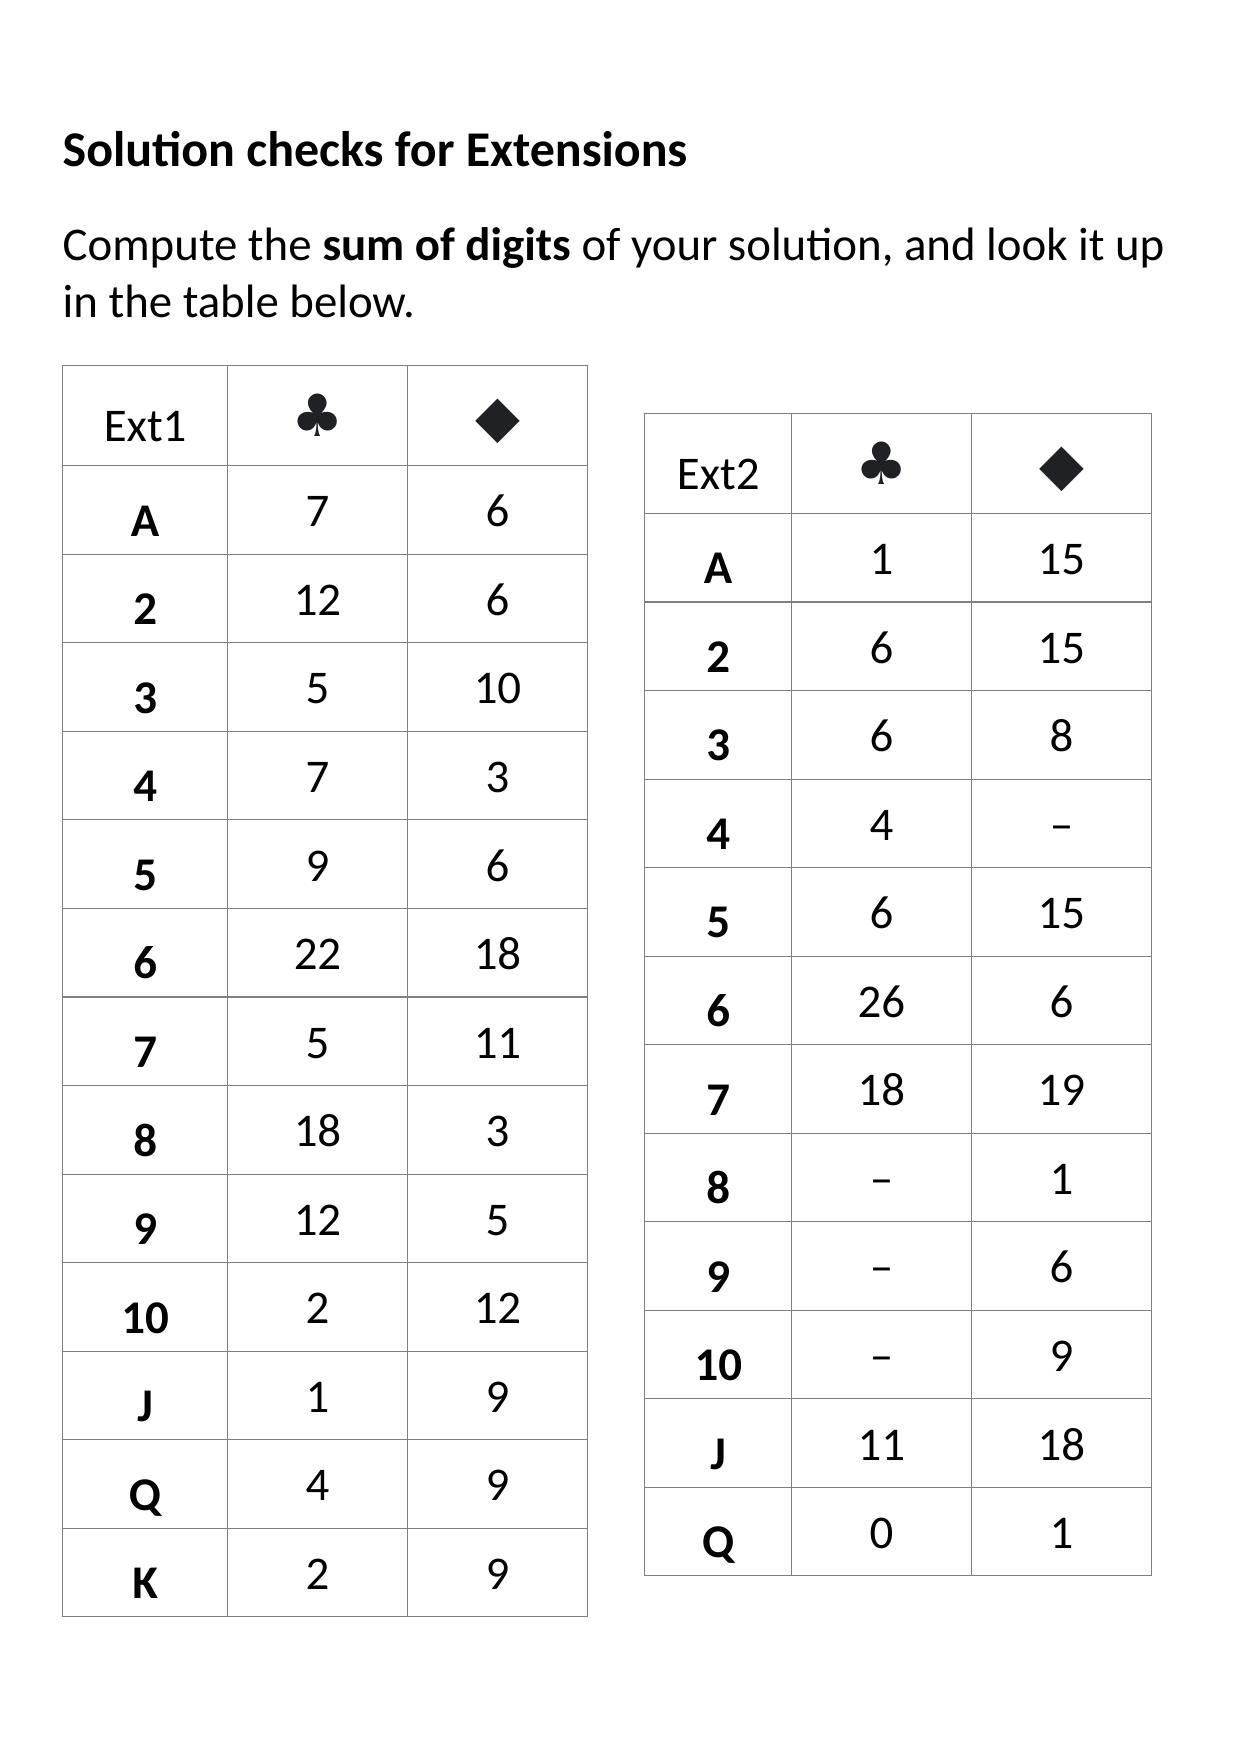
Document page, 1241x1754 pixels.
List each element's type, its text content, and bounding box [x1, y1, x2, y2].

table_cell 19 [972, 1045, 1151, 1133]
table_cell 9 [972, 1311, 1151, 1398]
table_cell 11 [792, 1399, 971, 1487]
table_cell 18 [792, 1045, 971, 1133]
table_cell 5 [408, 1175, 587, 1262]
table_cell 12 [228, 555, 407, 642]
table_header ♣ [792, 414, 971, 513]
table_cell 10 [408, 643, 587, 731]
table_cell 11 [408, 998, 587, 1085]
table_cell 9 [408, 1440, 587, 1528]
table_cell A [645, 514, 791, 601]
table_cell 6 [645, 957, 791, 1044]
table_cell 5 [645, 868, 791, 956]
table_cell 0 [792, 1488, 971, 1575]
table_cell 9 [645, 1222, 791, 1310]
table_cell J [63, 1352, 227, 1439]
table_cell 9 [228, 820, 407, 908]
table_cell 12 [408, 1263, 587, 1351]
table_header Ext1 [63, 366, 227, 465]
table_cell 6 [792, 868, 971, 956]
table_cell 8 [645, 1134, 791, 1221]
table_cell 18 [972, 1399, 1151, 1487]
table_cell 9 [408, 1529, 587, 1616]
table_cell 6 [792, 603, 971, 690]
table_header ◆ [408, 366, 587, 465]
table_cell 9 [63, 1175, 227, 1262]
table_cell 1 [972, 1488, 1151, 1575]
table_cell 15 [972, 603, 1151, 690]
table_cell 9 [408, 1352, 587, 1439]
table_cell 18 [408, 909, 587, 996]
subtitle Solution checks for Extensions [62, 118, 1197, 179]
table_cell – [792, 1134, 971, 1221]
table_cell 8 [972, 691, 1151, 778]
table_cell 4 [792, 780, 971, 867]
table_cell 5 [228, 643, 407, 731]
table_cell 2 [63, 555, 227, 642]
table_cell 6 [408, 820, 587, 908]
table_cell Q [63, 1440, 227, 1528]
table_cell K [63, 1529, 227, 1616]
table_header ♣ [228, 366, 407, 465]
table_cell 7 [228, 466, 407, 554]
table_cell 4 [228, 1440, 407, 1528]
table_cell – [792, 1311, 971, 1398]
table_cell 3 [408, 1086, 587, 1173]
table_header ◆ [972, 414, 1151, 513]
table_cell 22 [228, 909, 407, 996]
table_cell 8 [63, 1086, 227, 1173]
table_cell A [63, 466, 227, 554]
table_cell 2 [228, 1263, 407, 1351]
table_cell 2 [228, 1529, 407, 1616]
table_cell Q [645, 1488, 791, 1575]
table_cell 6 [408, 555, 587, 642]
table_cell 3 [63, 643, 227, 731]
table_cell 6 [63, 909, 227, 996]
table_cell 1 [792, 514, 971, 601]
table_cell 3 [645, 691, 791, 778]
table_cell 5 [228, 998, 407, 1085]
table_cell 6 [408, 466, 587, 554]
table_cell 7 [645, 1045, 791, 1133]
table_cell 6 [792, 691, 971, 778]
table_cell 4 [645, 780, 791, 867]
table_cell 6 [972, 957, 1151, 1044]
table_cell J [645, 1399, 791, 1487]
table_cell 2 [645, 603, 791, 690]
table_cell 18 [228, 1086, 407, 1173]
table_cell 4 [63, 732, 227, 819]
table_cell 10 [645, 1311, 791, 1398]
table_cell 15 [972, 868, 1151, 956]
table_cell 15 [972, 514, 1151, 601]
table_cell – [972, 780, 1151, 867]
table_cell 1 [972, 1134, 1151, 1221]
table_cell 5 [63, 820, 227, 908]
table_cell 26 [792, 957, 971, 1044]
table_cell 1 [228, 1352, 407, 1439]
table_header Ext2 [645, 414, 791, 513]
table_cell 12 [228, 1175, 407, 1262]
table_cell 10 [63, 1263, 227, 1351]
table_cell 7 [63, 998, 227, 1085]
table_cell 3 [408, 732, 587, 819]
text Compute the sum of digits of your solution, and look it up in the table below. [62, 215, 1197, 329]
table_cell 7 [228, 732, 407, 819]
table_cell – [792, 1222, 971, 1310]
table_cell 6 [972, 1222, 1151, 1310]
